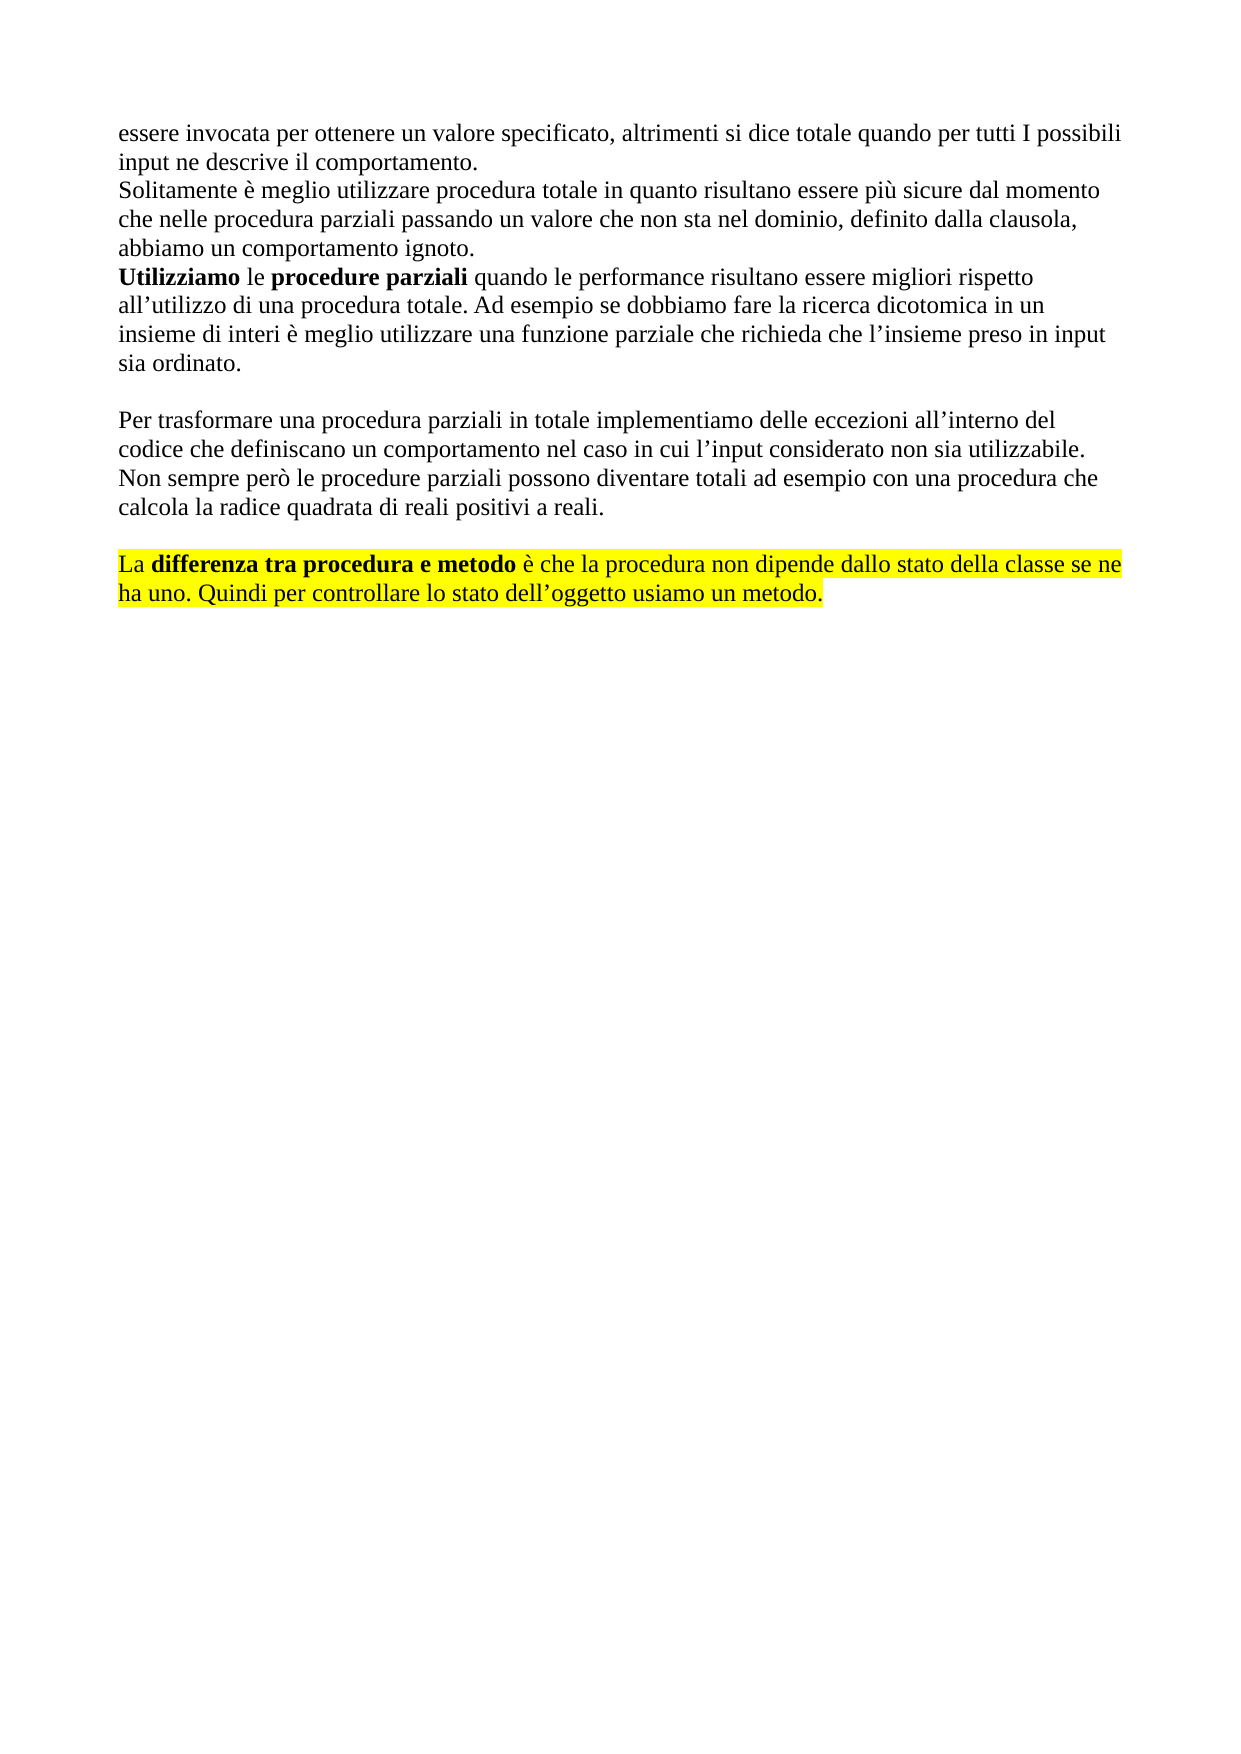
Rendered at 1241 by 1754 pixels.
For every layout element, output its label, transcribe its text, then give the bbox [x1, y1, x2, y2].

text La differenza tra procedura e metodo è che la procedura non dipende dallo stato della classe se ne ha uno. Quindi per controllare lo stato dell’oggetto usiamo un metodo. [118, 549, 1122, 607]
text Solitamente è meglio utilizzare procedura totale in quanto risultano essere più sicure dal momento che nelle procedura parziali passando un valore che non sta nel dominio, definito dalla clausola, abbiamo un comportamento ignoto. [118, 176, 1122, 262]
text Per trasformare una procedura parziali in totale implementiamo delle eccezioni all’interno del codice che definiscano un comportamento nel caso in cui l’input considerato non sia utilizzabile. [118, 406, 1122, 463]
text Utilizziamo le procedure parziali quando le performance risultano essere migliori rispetto all’utilizzo di una procedura totale. Ad esempio se dobbiamo fare la ricerca dicotomica in un insieme di interi è meglio utilizzare una funzione parziale che richieda che l’insieme preso in input sia ordinato. [118, 262, 1122, 377]
text Non sempre però le procedure parziali possono diventare totali ad esempio con una procedura che calcola la radice quadrata di reali positivi a reali. [118, 463, 1122, 521]
text essere invocata per ottenere un valore specificato, altrimenti si dice totale quando per tutti I possibili input ne descrive il comportamento. [118, 118, 1122, 176]
